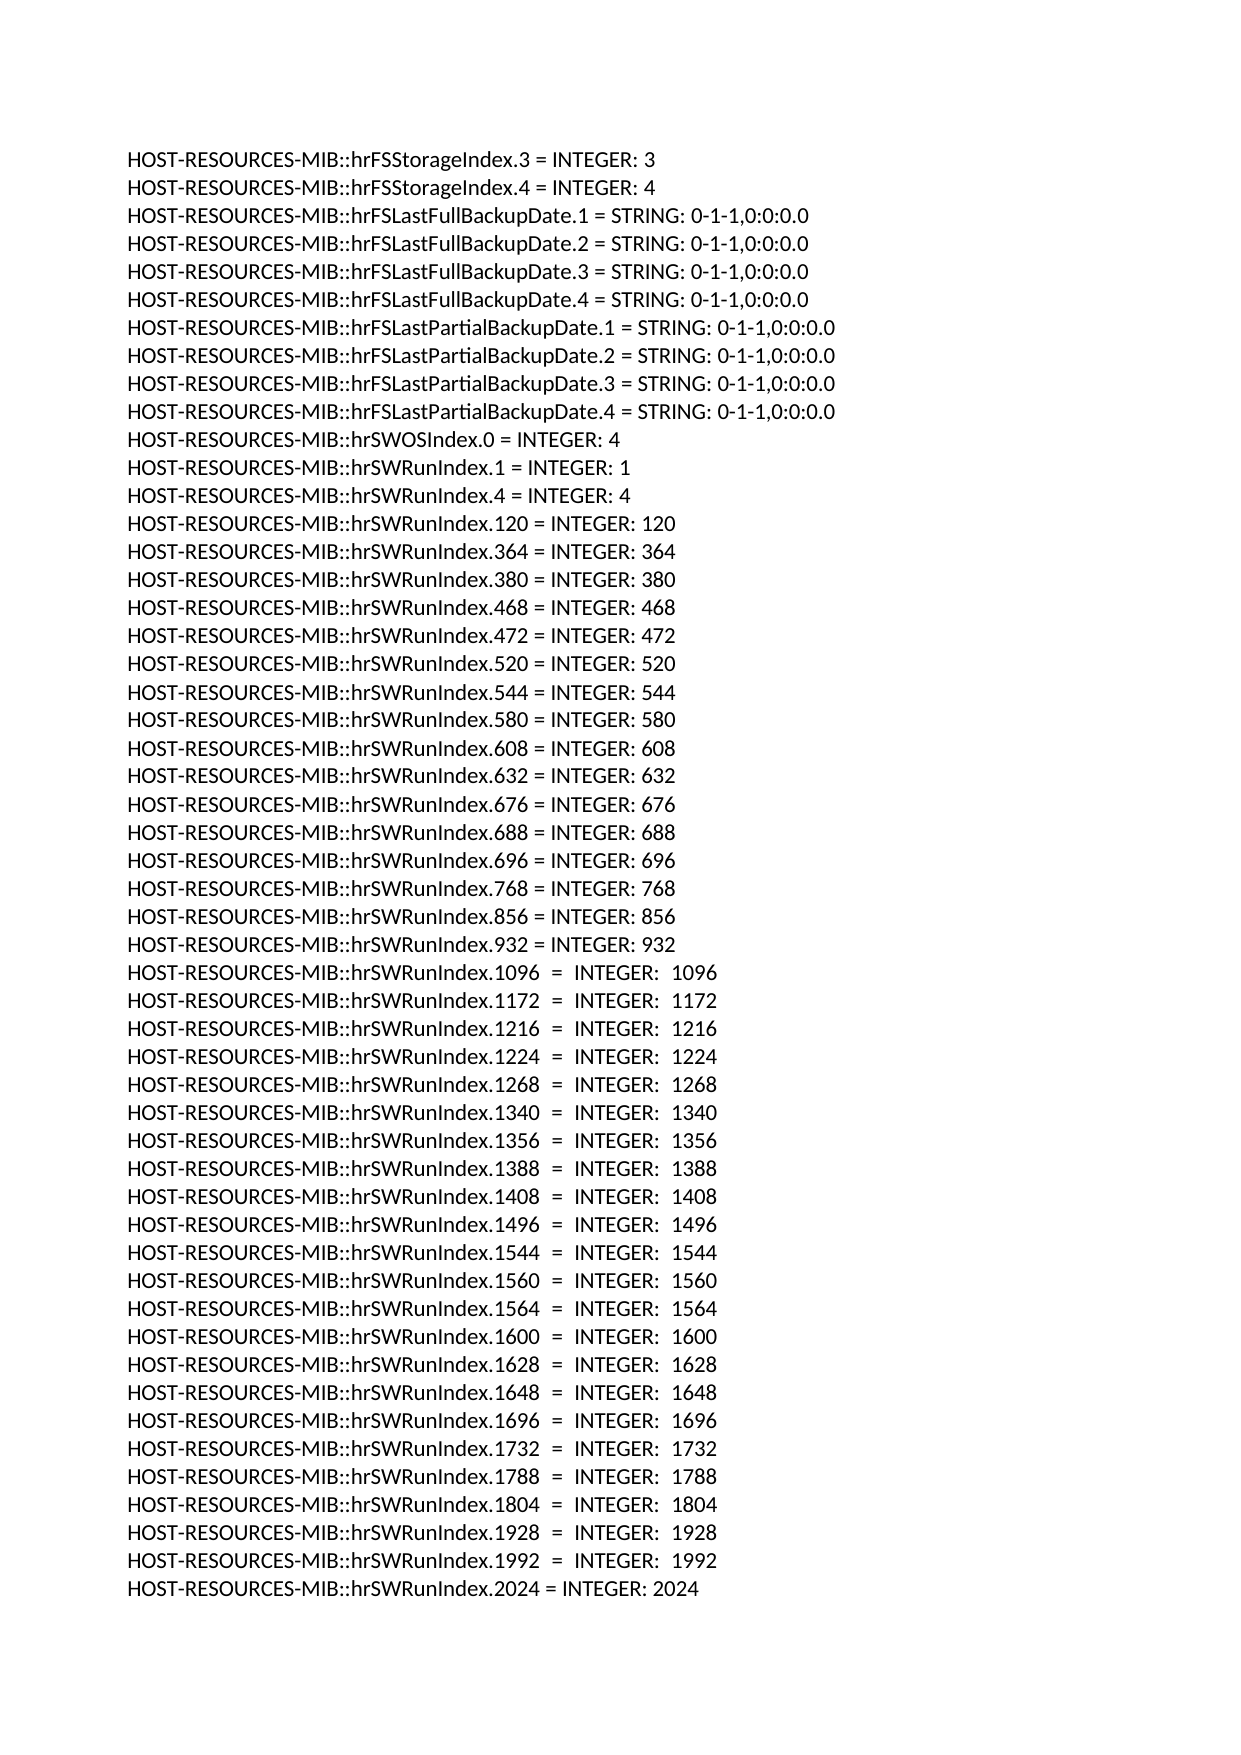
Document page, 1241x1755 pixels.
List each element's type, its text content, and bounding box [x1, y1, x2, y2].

text HOST-RESOURCES-MIB::hrFSStorageIndex.3 = INTEGER: 3 HOST-RESOURCES-MIB::hrFSStorageIndex.4 = INTEGER: 4 [127, 145, 672, 201]
text HOST-RESOURCES-MIB::hrSWRunIndex.1096 = INTEGER: 1096 HOST-RESOURCES-MIB::hrSWRunIndex.1172 = INTEGER: 1172 HOST-RESOURCES-MIB::hrSWRunIndex.1216 = INTEGER: 1216 HOST-RESOURCES-MIB::hrSWRunIndex.1224 = INTEGER: 1224 HOST-RESOURCES-MIB::hrSWRunIndex.1268 = INTEGER: 1268 HOST-RESOURCES-MIB::hrSWRunIndex.1340 = INTEGER: 1340 HOST-RESOURCES-MIB::hrSWRunIndex.1356 = INTEGER: 1356 HOST-RESOURCES-MIB::hrSWRunIndex.1388 = INTEGER: 1388 HOST-RESOURCES-MIB::hrSWRunIndex.1408 = INTEGER: 1408 HOST-RESOURCES-MIB::hrSWRunIndex.1496 = INTEGER: 1496 HOST-RESOURCES-MIB::hrSWRunIndex.1544 = INTEGER: 1544 HOST-RESOURCES-MIB::hrSWRunIndex.1560 = INTEGER: 1560 HOST-RESOURCES-MIB::hrSWRunIndex.1564 = INTEGER: 1564 HOST-RESOURCES-MIB::hrSWRunIndex.1600 = INTEGER: 1600 HOST-RESOURCES-MIB::hrSWRunIndex.1628 = INTEGER: 1628 HOST-RESOURCES-MIB::hrSWRunIndex.1648 = INTEGER: 1648 HOST-RESOURCES-MIB::hrSWRunIndex.1696 = INTEGER: 1696 HOST-RESOURCES-MIB::hrSWRunIndex.1732 = INTEGER: 1732 HOST-RESOURCES-MIB::hrSWRunIndex.1788 = INTEGER: 1788 HOST-RESOURCES-MIB::hrSWRunIndex.1804 = INTEGER: 1804 HOST-RESOURCES-MIB::hrSWRunIndex.1928 = INTEGER: 1928 HOST-RESOURCES-MIB::hrSWRunIndex.1992 = INTEGER: 1992 HOST-RESOURCES-MIB::hrSWRunIndex.2024 = INTEGER: 2024 [127, 958, 717, 1602]
text HOST-RESOURCES-MIB::hrSWRunIndex.1 = INTEGER: 1 HOST-RESOURCES-MIB::hrSWRunIndex.4 = INTEGER: 4 HOST-RESOURCES-MIB::hrSWRunIndex.120 = INTEGER: 120 HOST-RESOURCES-MIB::hrSWRunIndex.364 = INTEGER: 364 HOST-RESOURCES-MIB::hrSWRunIndex.380 = INTEGER: 380 HOST-RESOURCES-MIB::hrSWRunIndex.468 = INTEGER: 468 HOST-RESOURCES-MIB::hrSWRunIndex.472 = INTEGER: 472 HOST-RESOURCES-MIB::hrSWRunIndex.520 = INTEGER: 520 HOST-RESOURCES-MIB::hrSWRunIndex.544 = INTEGER: 544 HOST-RESOURCES-MIB::hrSWRunIndex.580 = INTEGER: 580 HOST-RESOURCES-MIB::hrSWRunIndex.608 = INTEGER: 608 HOST-RESOURCES-MIB::hrSWRunIndex.632 = INTEGER: 632 HOST-RESOURCES-MIB::hrSWRunIndex.676 = INTEGER: 676 HOST-RESOURCES-MIB::hrSWRunIndex.688 = INTEGER: 688 HOST-RESOURCES-MIB::hrSWRunIndex.696 = INTEGER: 696 HOST-RESOURCES-MIB::hrSWRunIndex.768 = INTEGER: 768 HOST-RESOURCES-MIB::hrSWRunIndex.856 = INTEGER: 856 HOST-RESOURCES-MIB::hrSWRunIndex.932 = INTEGER: 932 [127, 453, 693, 958]
text HOST-RESOURCES-MIB::hrFSLastFullBackupDate.1 = STRING: 0-1-1,0:0:0.0 HOST-RESOURCES-MIB::hrFSLastFullBackupDate.2 = STRING: 0-1-1,0:0:0.0 HOST-RESOURCES-MIB::hrFSLastFullBackupDate.3 = STRING: 0-1-1,0:0:0.0 HOST-RESOURCES-MIB::hrFSLastFullBackupDate.4 = STRING: 0-1-1,0:0:0.0 HOST-RESOURCES-MIB::hrFSLastPartialBackupDate.1 = STRING: 0-1-1,0:0:0.0 HOST-RESOURCES-MIB::hrFSLastPartialBackupDate.2 = STRING: 0-1-1,0:0:0.0 HOST-RESOURCES-MIB::hrFSLastPartialBackupDate.3 = STRING: 0-1-1,0:0:0.0 HOST-RESOURCES-MIB::hrFSLastPartialBackupDate.4 = STRING: 0-1-1,0:0:0.0 HOST-RESOURCES-MIB::hrSWOSIndex.0 = INTEGER: 4 [127, 201, 855, 453]
